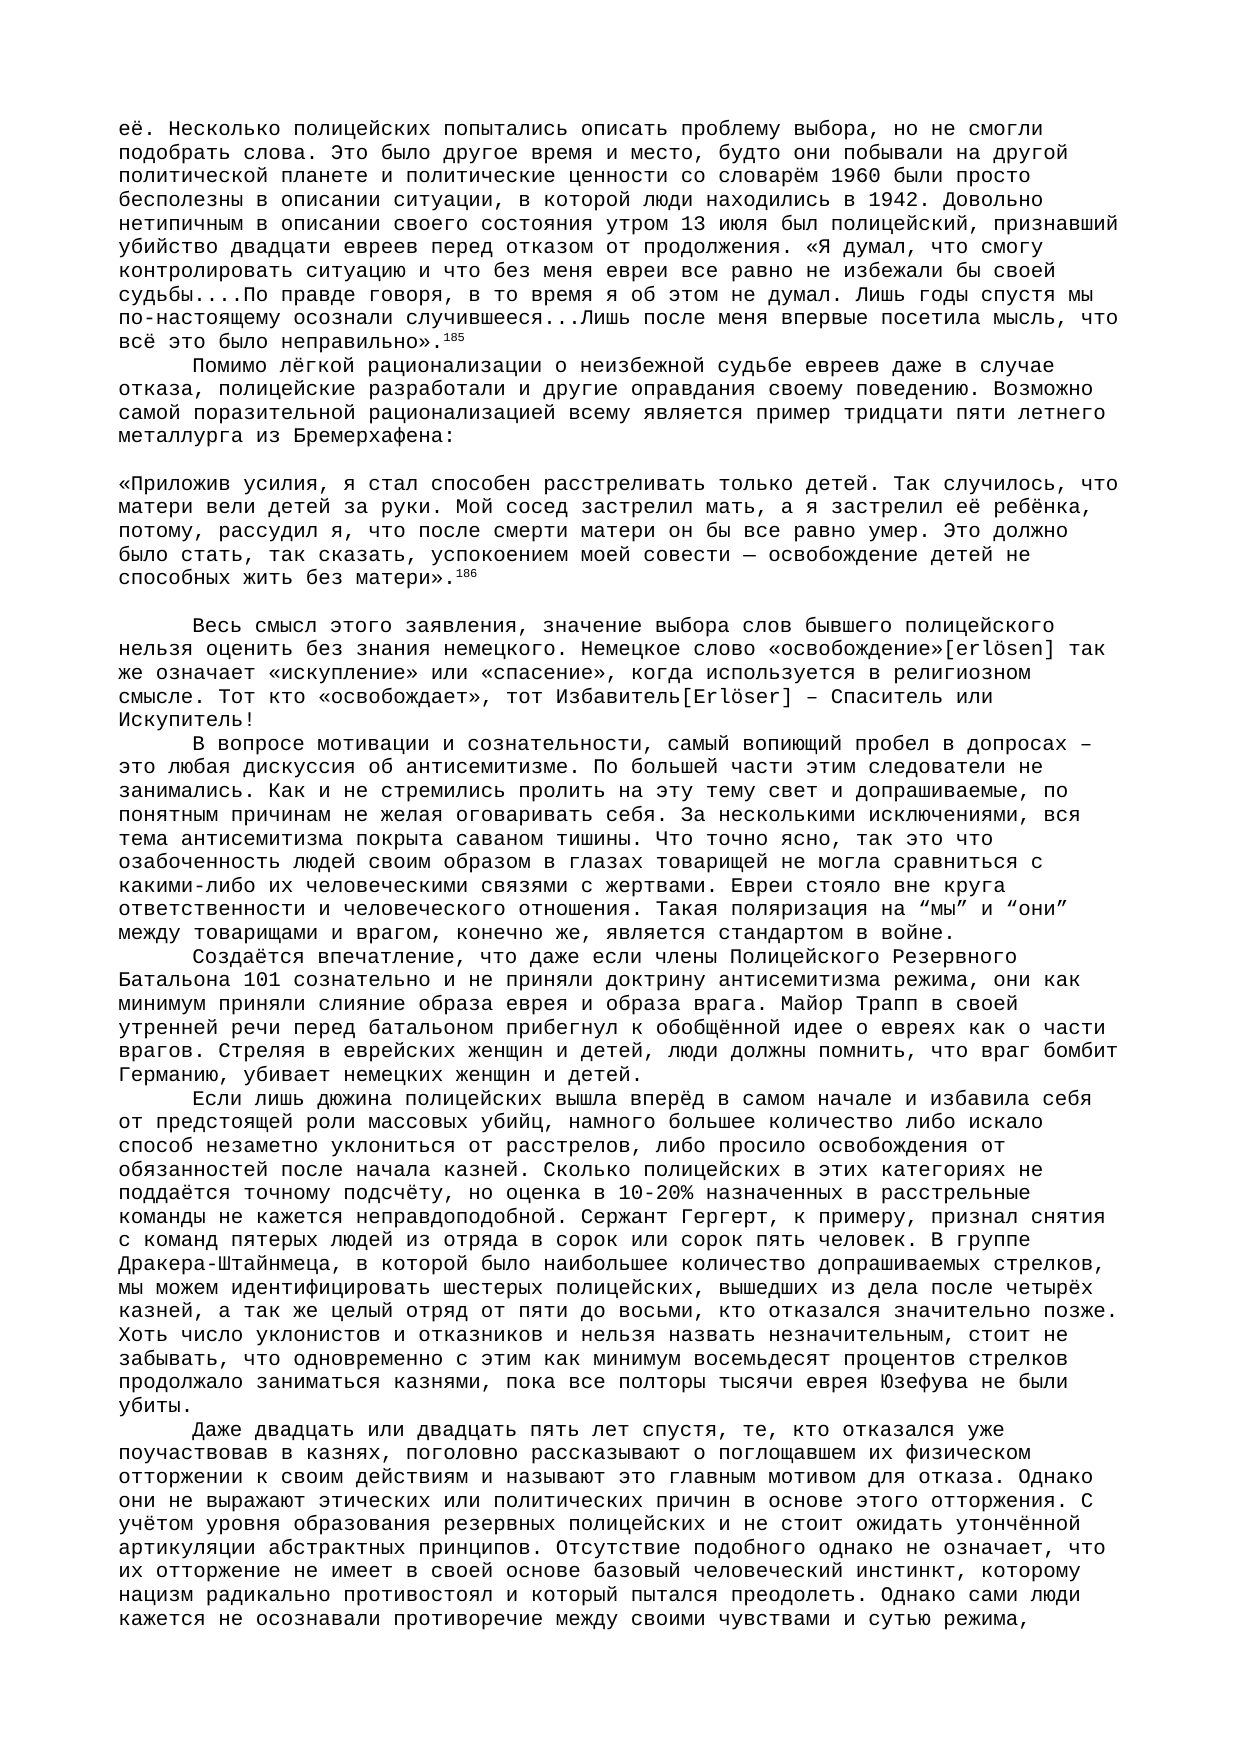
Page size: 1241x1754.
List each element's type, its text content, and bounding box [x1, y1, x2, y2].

text Даже двадцать или двадцать пять лет спустя, те, кто отказался уже поучаствовав в казнях, поголовно рассказывают о поглощавшем их физическом отторжении к своим действиям и называют это главным мотивом для отказа. Однако они не выражают этических или политических причин в основе этого отторжения. С учётом уровня образования резервных полицейских и не стоит ожидать утончённой артикуляции абстрактных принципов. Отсутствие подобного однако не означает, что их отторжение не имеет в своей основе базовый человеческий инстинкт, которому нацизм радикально противостоял и который пытался преодолеть. Однако сами люди кажется не осознавали противоречие между своими чувствами и сутью режима, [118, 1419, 1122, 1631]
text Помимо лёгкой рационализации о неизбежной судьбе евреев даже в случае отказа, полицейские разработали и другие оправдания своему поведению. Возможно самой поразительной рационализацией всему является пример тридцати пяти летнего металлурга из Бремерхафена: [118, 354, 1122, 449]
text «Приложив усилия, я стал способен расстреливать только детей. Так случилось, что матери вели детей за руки. Мой сосед застрелил мать, а я застрелил её ребёнка, потому, рассудил я, что после смерти матери он бы все равно умер. Это должно было стать, так сказать, успокоением моей совести — освобождение детей не способных жить без матери». [118, 473, 1122, 591]
text Создаётся впечатление, что даже если члены Полицейского Резервного Батальона 101 сознательно и не приняли доктрину антисемитизма режима, они как минимум приняли слияние образа еврея и образа врага. Майор Трапп в своей утренней речи перед батальоном прибегнул к обобщённой идее о евреях как о части врагов. Стреляя в еврейских женщин и детей, люди должны помнить, что враг бомбит Германию, убивает немецких женщин и детей. [118, 946, 1122, 1088]
text Если лишь дюжина полицейских вышла вперёд в самом начале и избавила себя от предстоящей роли массовых убийц, намного большее количество либо искало способ незаметно уклониться от расстрелов, либо просило освобождения от обязанностей после начала казней. Сколько полицейских в этих категориях не поддаётся точному подсчёту, но оценка в 10-20% назначенных в расстрельные команды не кажется неправдоподобной. Сержант Гергерт, к примеру, признал снятия с команд пятерых людей из отряда в сорок или сорок пять человек. В группе Дракера-Штайнмеца, в которой было наибольшее количество допрашиваемых стрелков, мы можем идентифицировать шестерых полицейских, вышедших из дела после четырёх казней, а так же целый отряд от пяти до восьми, кто отказался значительно позже. Хоть число уклонистов и отказников и нельзя назвать незначительным, стоит не забывать, что одновременно с этим как минимум восемьдесят процентов стрелков продолжало заниматься казнями, пока все полторы тысячи еврея Юзефува не были убиты. [118, 1088, 1122, 1419]
text её. Несколько полицейских попытались описать проблему выбора, но не смогли подобрать слова. Это было другое время и место, будто они побывали на другой политической планете и политические ценности со словарём 1960 были просто бесполезны в описании ситуации, в которой люди находились в 1942. Довольно нетипичным в описании своего состояния утром 13 июля был полицейский, признавший убийство двадцати евреев перед отказом от продолжения. «Я думал, что смогу контролировать ситуацию и что без меня евреи все равно не избежали бы своей судьбы....По правде говоря, в то время я об этом не думал. Лишь годы спустя мы по-настоящему осознали случившееся...Лишь после меня впервые посетила мысль, что всё это было неправильно». [118, 118, 1122, 354]
text Весь смысл этого заявления, значение выбора слов бывшего полицейского нельзя оценить без знания немецкого. Немецкое слово «освобождение»[erlösen] так же означает «искупление» или «спасение», когда используется в религиозном смысле. Тот кто «освобождает», тот Избавитель[Erlöser] – Спаситель или Искупитель! [118, 615, 1122, 733]
text В вопросе мотивации и сознательности, самый вопиющий пробел в допросах – это любая дискуссия об антисемитизме. По большей части этим следователи не занимались. Как и не стремились пролить на эту тему свет и допрашиваемые, по понятным причинам не желая оговаривать себя. За несколькими исключениями, вся тема антисемитизма покрыта саваном тишины. Что точно ясно, так это что озабоченность людей своим образом в глазах товарищей не могла сравниться с какими-либо их человеческими связями с жертвами. Евреи стояло вне круга ответственности и человеческого отношения. Такая поляризация на “мы” и “они” между товарищами и врагом, конечно же, является стандартом в войне. [118, 733, 1122, 946]
